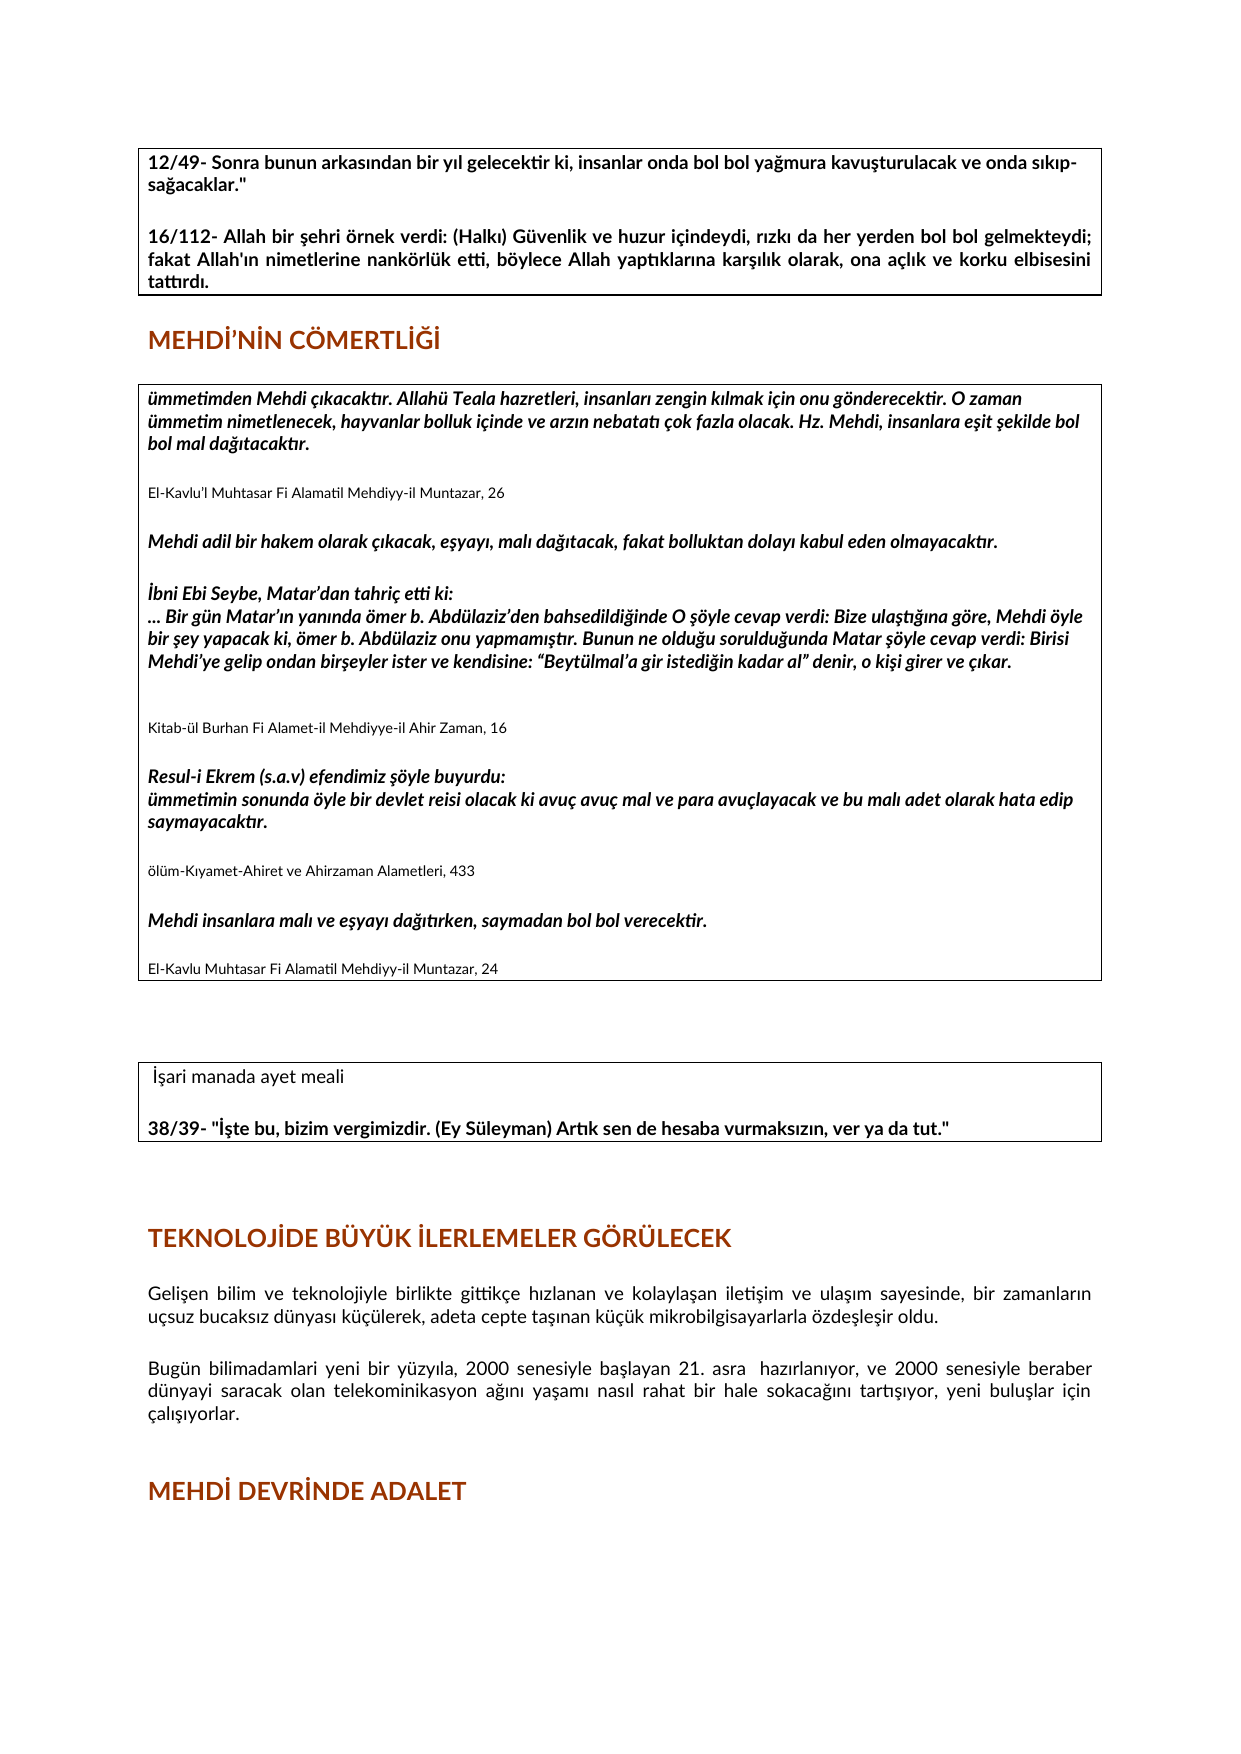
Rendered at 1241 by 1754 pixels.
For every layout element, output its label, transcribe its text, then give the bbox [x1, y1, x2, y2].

text 12/49- Sonra bunun arkasından bir yıl gelecektir ki, insanlar onda bol bol yağmura kavuşturulacak ve onda sıkıp-sağacaklar." [139, 149, 1101, 196]
text Mehdi adil bir hakem olarak çıkacak, eşyayı, malı dağıtacak, fakat bolluktan dolayı kabul eden olmayacaktır. [139, 527, 1101, 553]
text TEKNOLOJİDE BÜYÜK İLERLEMELER GÖRÜLECEK [148, 1223, 1093, 1253]
text Resul-i Ekrem (s.a.v) efendimiz şöyle buyurdu: ümmetimin sonunda öyle bir devlet reisi olacak ki avuç avuç mal ve para avuçlayacak ve bu malı adet olarak hata edip saymayacaktır. [139, 762, 1101, 833]
text 16/112- Allah bir şehri örnek verdi: (Halkı) Güvenlik ve huzur içindeydi, rızkı da her yerden bol bol gelmekteydi; fakat Allah'ın nimetlerine nankörlük etti, böylece Allah yaptıklarına karşılık olarak, ona açlık ve korku elbisesini tattırdı. [139, 222, 1101, 294]
text MEHDİ’NİN CÖMERTLİĞİ [148, 325, 1093, 355]
text Bugün bilimadamlari yeni bir yüzyıla, 2000 senesiyle başlayan 21. asra hazırlanıyor, ve 2000 senesiyle beraber dünyayi saracak olan telekominikasyon ağını yaşamı nasıl rahat bir hale sokacağını tartışıyor, yeni buluşlar için çalışıyorlar. [148, 1356, 1093, 1424]
text İbni Ebi Seybe, Matar’dan tahriç etti ki: ... Bir gün Matar’ın yanında ömer b. Abdülaziz’den bahsedildiğinde O şöyle cevap verdi: Bize ulaştığına göre, Mehdi öyle bir şey yapacak ki, ömer b. Abdülaziz onu yapmamıştır. Bunun ne olduğu sorulduğunda Matar şöyle cevap verdi: Birisi Mehdi’ye gelip ondan birşeyler ister ve kendisine: “Beytülmal’a gir istediğin kadar al” denir, o kişi girer ve çıkar. [139, 579, 1101, 672]
text Gelişen bilim ve teknolojiyle birlikte gittikçe hızlanan ve kolaylaşan iletişim ve ulaşım sayesinde, bir zamanların uçsuz bucaksız dünyası küçülerek, adeta cepte taşınan küçük mikrobilgisayarlarla özdeşleşir oldu. [148, 1282, 1093, 1327]
text Kitab-ül Burhan Fi Alamet-il Mehdiyye-il Ahir Zaman, 16 [139, 698, 1101, 736]
text El-Kavlu’l Muhtasar Fi Alamatil Mehdiyy-il Muntazar, 26 [139, 481, 1101, 501]
text ölüm-Kıyamet-Ahiret ve Ahirzaman Alametleri, 433 [139, 859, 1101, 879]
text Mehdi insanlara malı ve eşyayı dağıtırken, saymadan bol bol verecektir. [139, 906, 1101, 931]
text ümmetimden Mehdi çıkacaktır. Allahü Teala hazretleri, insanları zengin kılmak için onu gönderecektir. O zaman ümmetim nimetlenecek, hayvanlar bolluk içinde ve arzın nebatatı çok fazla olacak. Hz. Mehdi, insanlara eşit şekilde bol bol mal dağıtacaktır. [139, 385, 1101, 454]
text MEHDİ DEVRİNDE ADALET [148, 1453, 1093, 1506]
text İşari manada ayet meali [139, 1063, 1101, 1087]
text El-Kavlu Muhtasar Fi Alamatil Mehdiyy-il Muntazar, 24 [139, 957, 1101, 980]
text 38/39- "İşte bu, bizim vergimizdir. (Ey Süleyman) Artık sen de hesaba vurmaksızın, ver ya da tut." [139, 1113, 1101, 1141]
